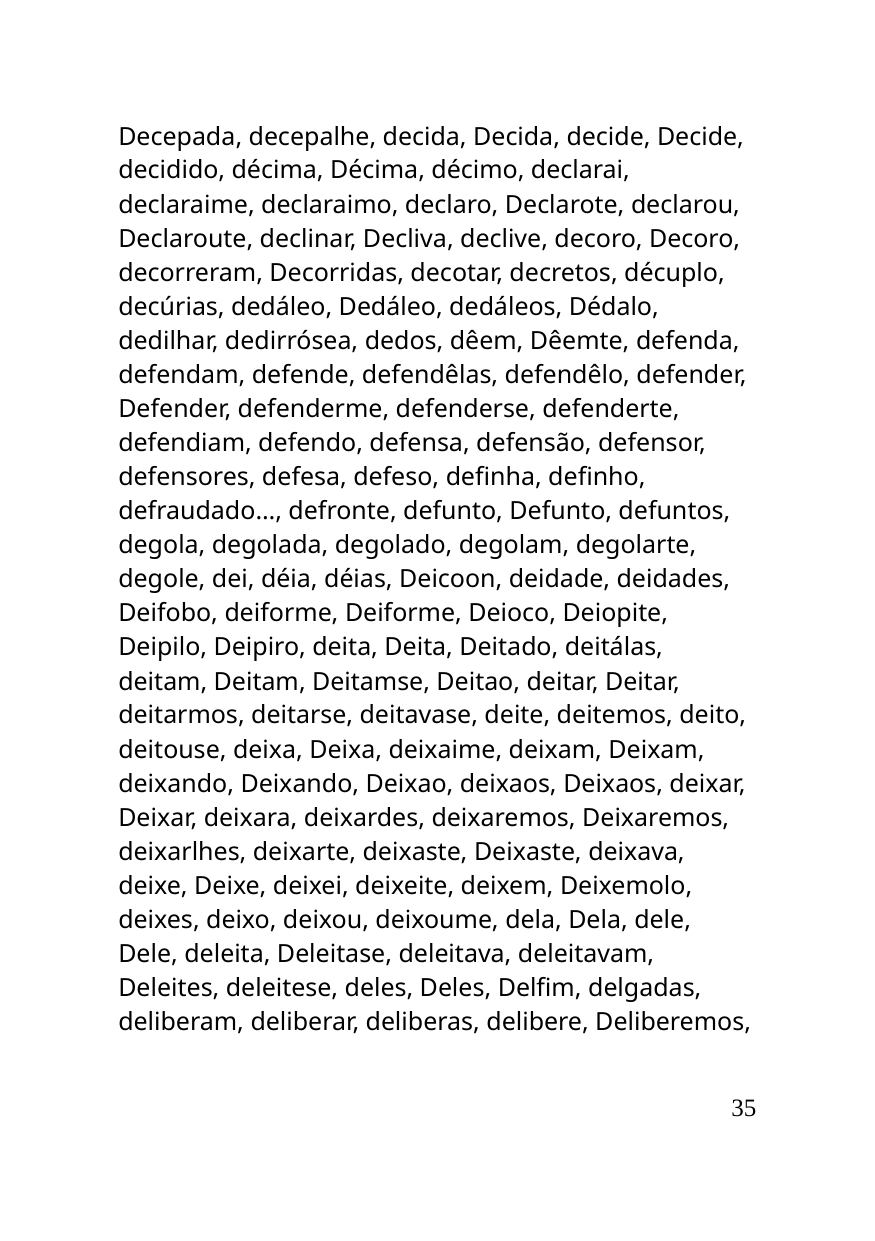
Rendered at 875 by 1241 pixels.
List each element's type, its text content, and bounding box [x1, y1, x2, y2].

text Decepada, decepalhe, decida, Decida, decide, Decide, decidido, décima, Décima, décimo, declarai, declaraime, declaraimo, declaro, Declarote, declarou, Declaroute, declinar, Decliva, declive, decoro, Decoro, decorreram, Decorridas, decotar, decretos, décuplo, decúrias, dedáleo, Dedáleo, dedáleos, Dédalo, dedilhar, dedirrósea, dedos, dêem, Dêemte, defenda, defendam, defende, defendêlas, defendêlo, defender, Defender, defenderme, defenderse, defenderte, defendiam, defendo, defensa, defensão, defensor, defensores, defesa, defeso, definha, definho, defraudado…, defronte, defunto, Defunto, defuntos, degola, degolada, degolado, degolam, degolarte, degole, dei, déia, déias, Deicoon, deidade, deidades, Deifobo, deiforme, Deiforme, Deioco, Deiopite, Deipilo, Deipiro, deita, Deita, Deitado, deitálas, deitam, Deitam, Deitamse, Deitao, deitar, Deitar, deitarmos, deitarse, deitavase, deite, deitemos, deito, deitouse, deixa, Deixa, deixaime, deixam, Deixam, deixando, Deixando, Deixao, deixaos, Deixaos, deixar, Deixar, deixara, deixardes, deixaremos, Deixaremos, deixarlhes, deixarte, deixaste, Deixaste, deixava, deixe, Deixe, deixei, deixeite, deixem, Deixemolo, deixes, deixo, deixou, deixoume, dela, Dela, dele, Dele, deleita, Deleitase, deleitava, deleitavam, Deleites, deleitese, deles, Deles, Delfim, delgadas, deliberam, deliberar, deliberas, delibere, Deliberemos, [118, 118, 756, 1038]
